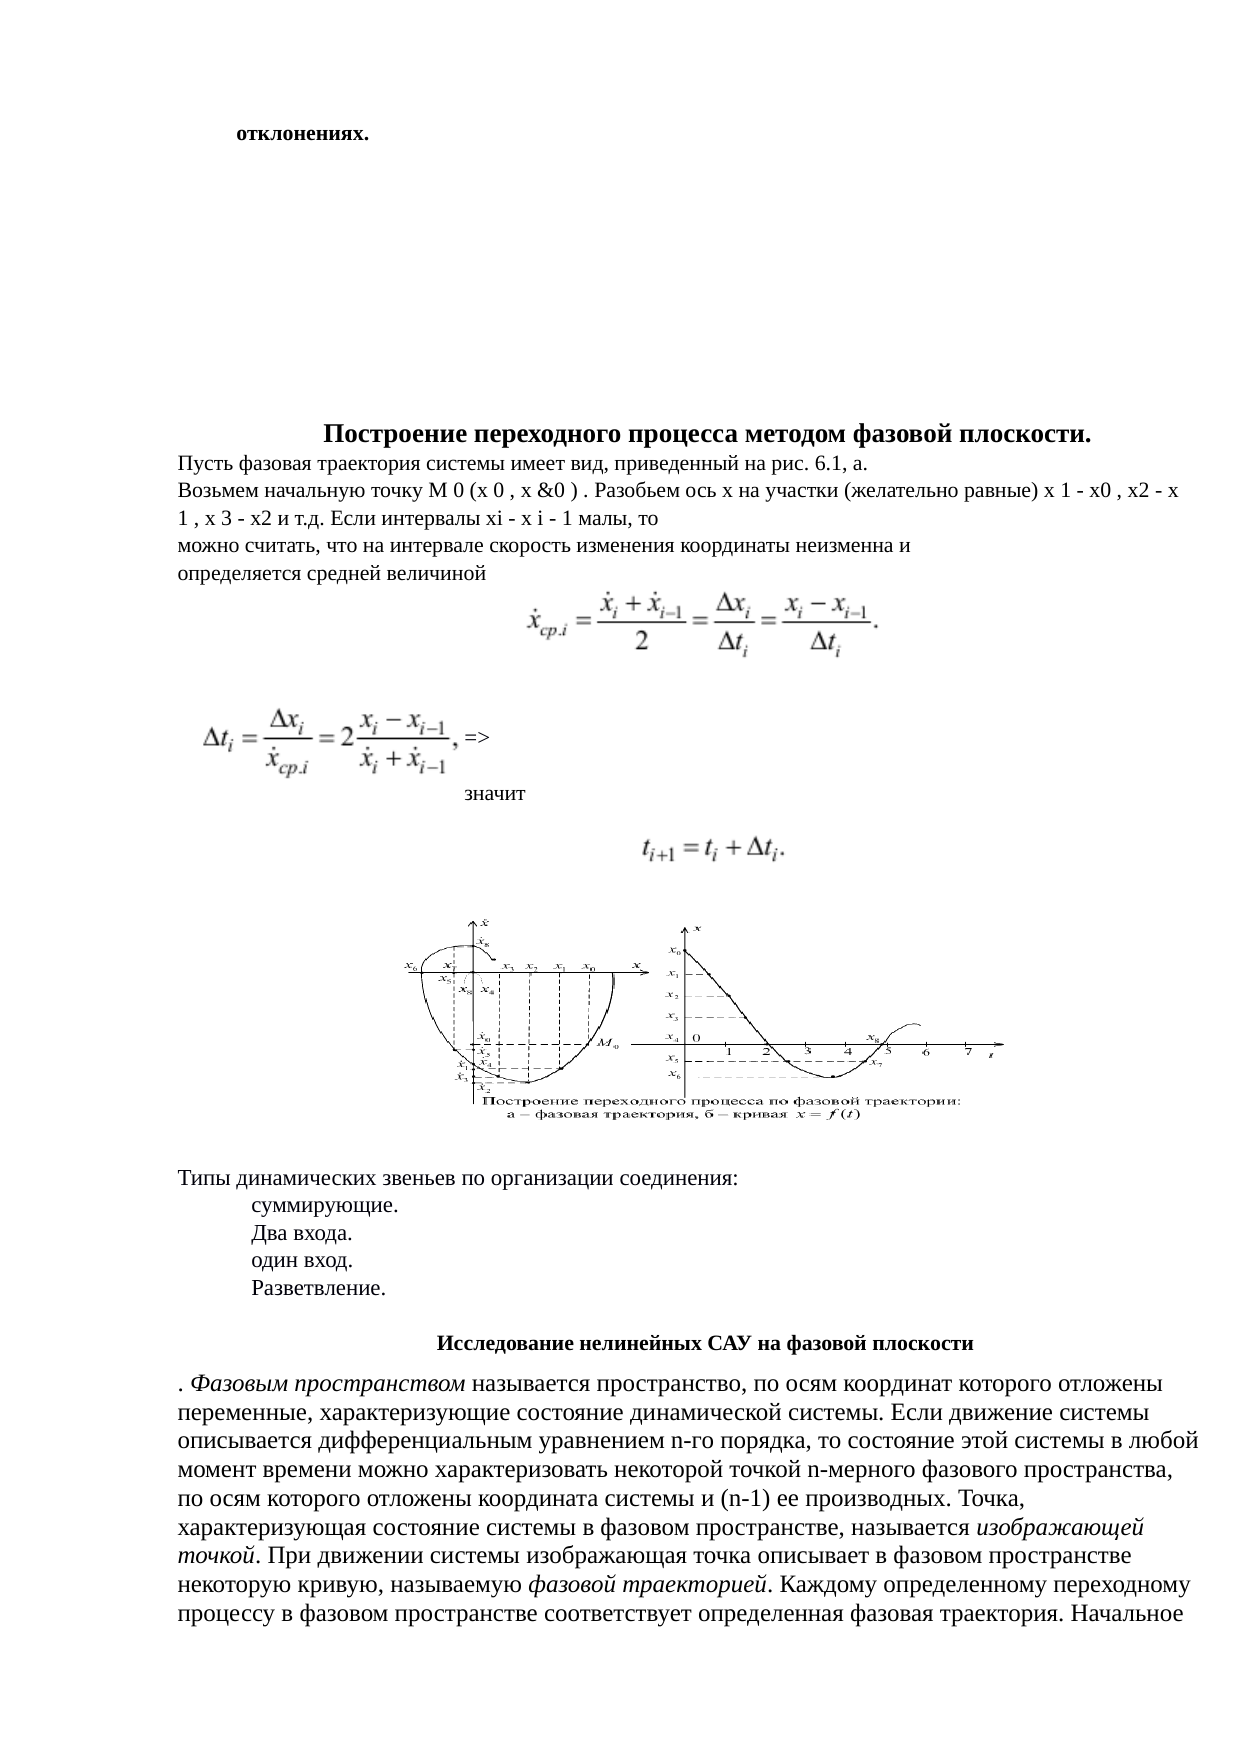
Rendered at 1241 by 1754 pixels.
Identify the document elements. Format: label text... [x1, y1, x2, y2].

text Исследование нелинейных САУ на фазовой плоскости [207, 1328, 1204, 1356]
text => [465, 723, 1204, 751]
text Разветвление. [177, 1273, 1204, 1301]
text Пусть фазовая траектория системы имеет вид, приведенный на рис. 6.1, а. [177, 448, 1204, 476]
text Два входа. [177, 1218, 1204, 1246]
text Типы динамических звеньев по организации соединения: [177, 1163, 1204, 1191]
text можно считать, что на интервале скорость изменения координаты неизменна и [177, 531, 1204, 558]
picture [572, 833, 809, 874]
picture [502, 586, 879, 665]
picture [396, 916, 1014, 1130]
text один вход. [177, 1246, 1204, 1273]
picture [177, 696, 465, 783]
text значит [177, 778, 1204, 806]
text Построение переходного процесса методом фазовой плоскости. [177, 421, 1204, 448]
text . Фазовым пространством называется пространство, по осям координат которого отложены переменные, характеризующие состояние динамической системы. Если движение системы описывается дифференциальным уравнением n-го порядка, то состояние этой системы в любой момент времени можно характеризовать некоторой точкой n-мерного фазового пространства, по осям которого отложены координата системы и (n-1) ее производных. Точка, характеризующая состояние системы в фазовом пространстве, называется изображающей точкой. При движении системы изображающая точка описывает в фазовом пространстве некоторую кривую, называемую фазовой траекторией. Каждому определенному переходному процессу в фазовом пространстве соответствует определенная фазовая траектория. Начальное [177, 1368, 1204, 1627]
text Возьмем начальную точку M 0 (x 0 , x &0 ) . Разобьем ось x на участки (желательно равные) x 1 - x0 , x2 - x 1 , x 3 - x2 и т.д. Если интервалы xi - x i - 1 малы, то [177, 476, 1204, 531]
text суммирующие. [177, 1191, 1204, 1218]
text отклонениях. [207, 118, 1204, 146]
text определяется средней величиной [177, 558, 1204, 586]
